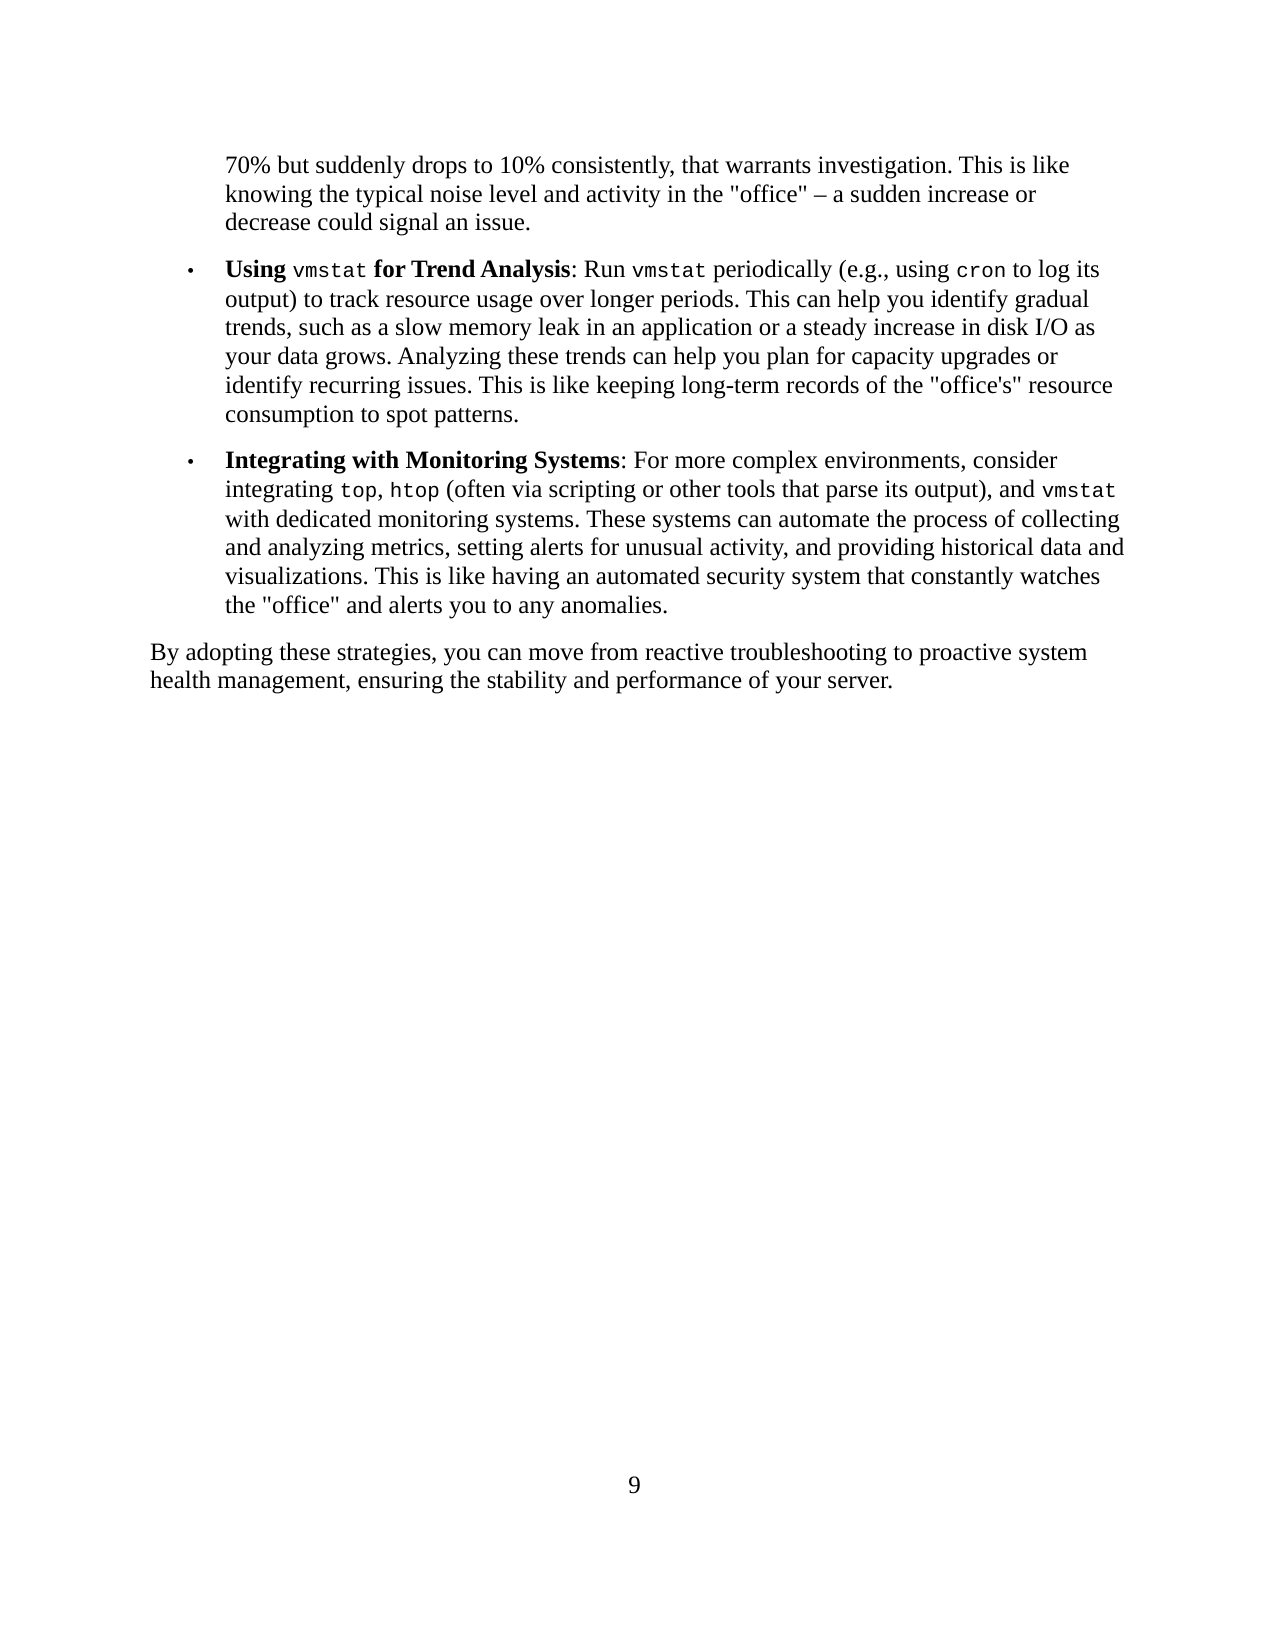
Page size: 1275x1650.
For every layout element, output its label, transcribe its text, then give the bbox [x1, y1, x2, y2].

list Integrating with Monitoring Systems: For more complex environments, consider integrating top, htop (often via scripting or other tools that parse its output), and vmstat with dedicated monitoring systems. These systems can automate the process of collecting and analyzing metrics, setting alerts for unusual activity, and providing historical data and visualizations. This is like having an automated security system that constantly watches the "office" and alerts you to any anomalies. [187, 445, 1125, 619]
list 70% but suddenly drops to 10% consistently, that warrants investigation. This is like knowing the typical noise level and activity in the "office" – a sudden increase or decrease could signal an issue. [187, 150, 1125, 236]
list Using vmstat for Trend Analysis: Run vmstat periodically (e.g., using cron to log its output) to track resource usage over longer periods. This can help you identify gradual trends, such as a slow memory leak in an application or a steady increase in disk I/O as your data grows. Analyzing these trends can help you plan for capacity upgrades or identify recurring issues. This is like keeping long-term records of the "office's" resource consumption to spot patterns. [187, 254, 1125, 427]
text By adopting these strategies, you can move from reactive troubleshooting to proactive system health management, ensuring the stability and performance of your server. [150, 637, 1125, 694]
